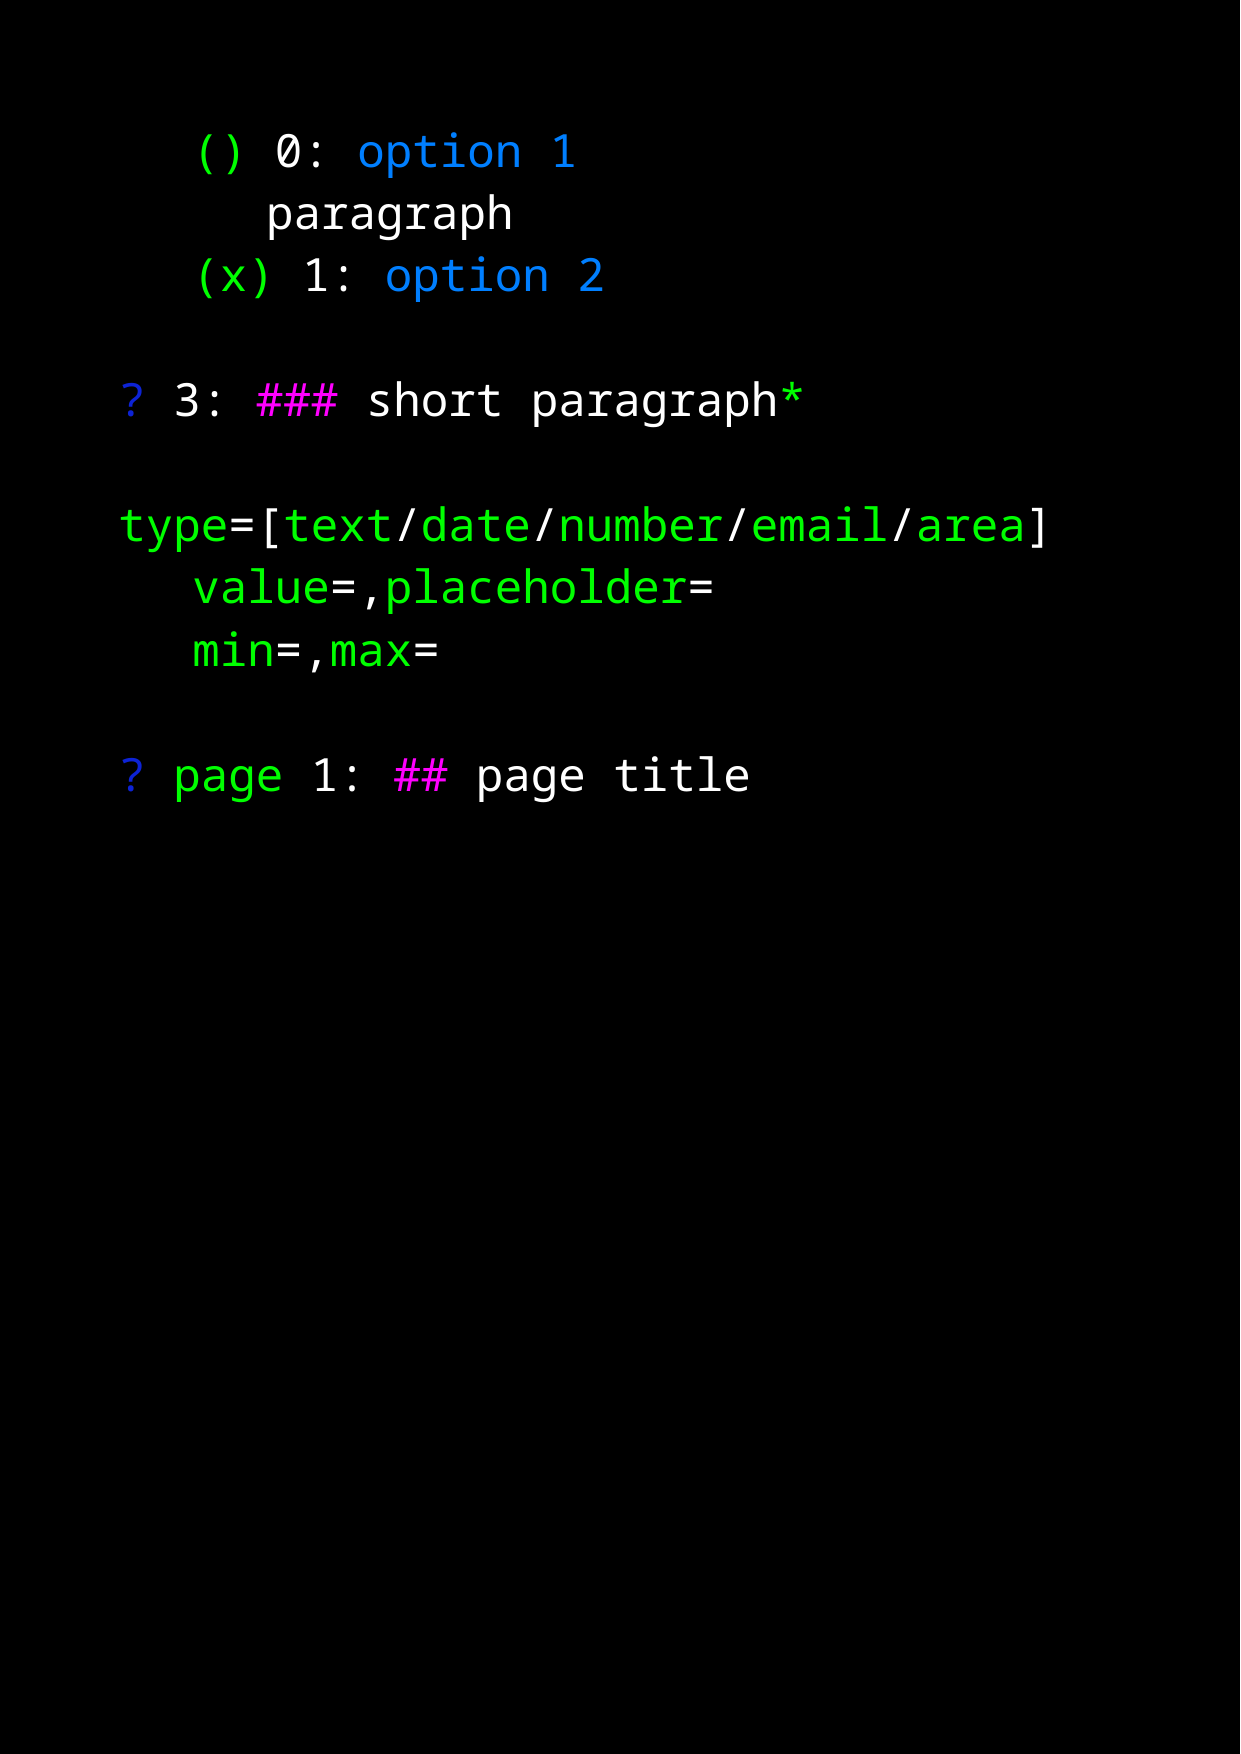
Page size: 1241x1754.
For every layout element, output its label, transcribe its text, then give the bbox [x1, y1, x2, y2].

text value=,placeholder= [118, 555, 1122, 617]
text min=,max= [118, 617, 1122, 680]
text (x) 1: option 2 [118, 243, 1122, 305]
text type=[text/date/number/email/area] [118, 430, 1122, 555]
text ? page 1: ## page title [118, 742, 1122, 804]
text ? 3: ### short paragraph* [118, 368, 1122, 430]
text paragraph [118, 181, 1122, 243]
text () 0: option 1 [118, 118, 1122, 181]
